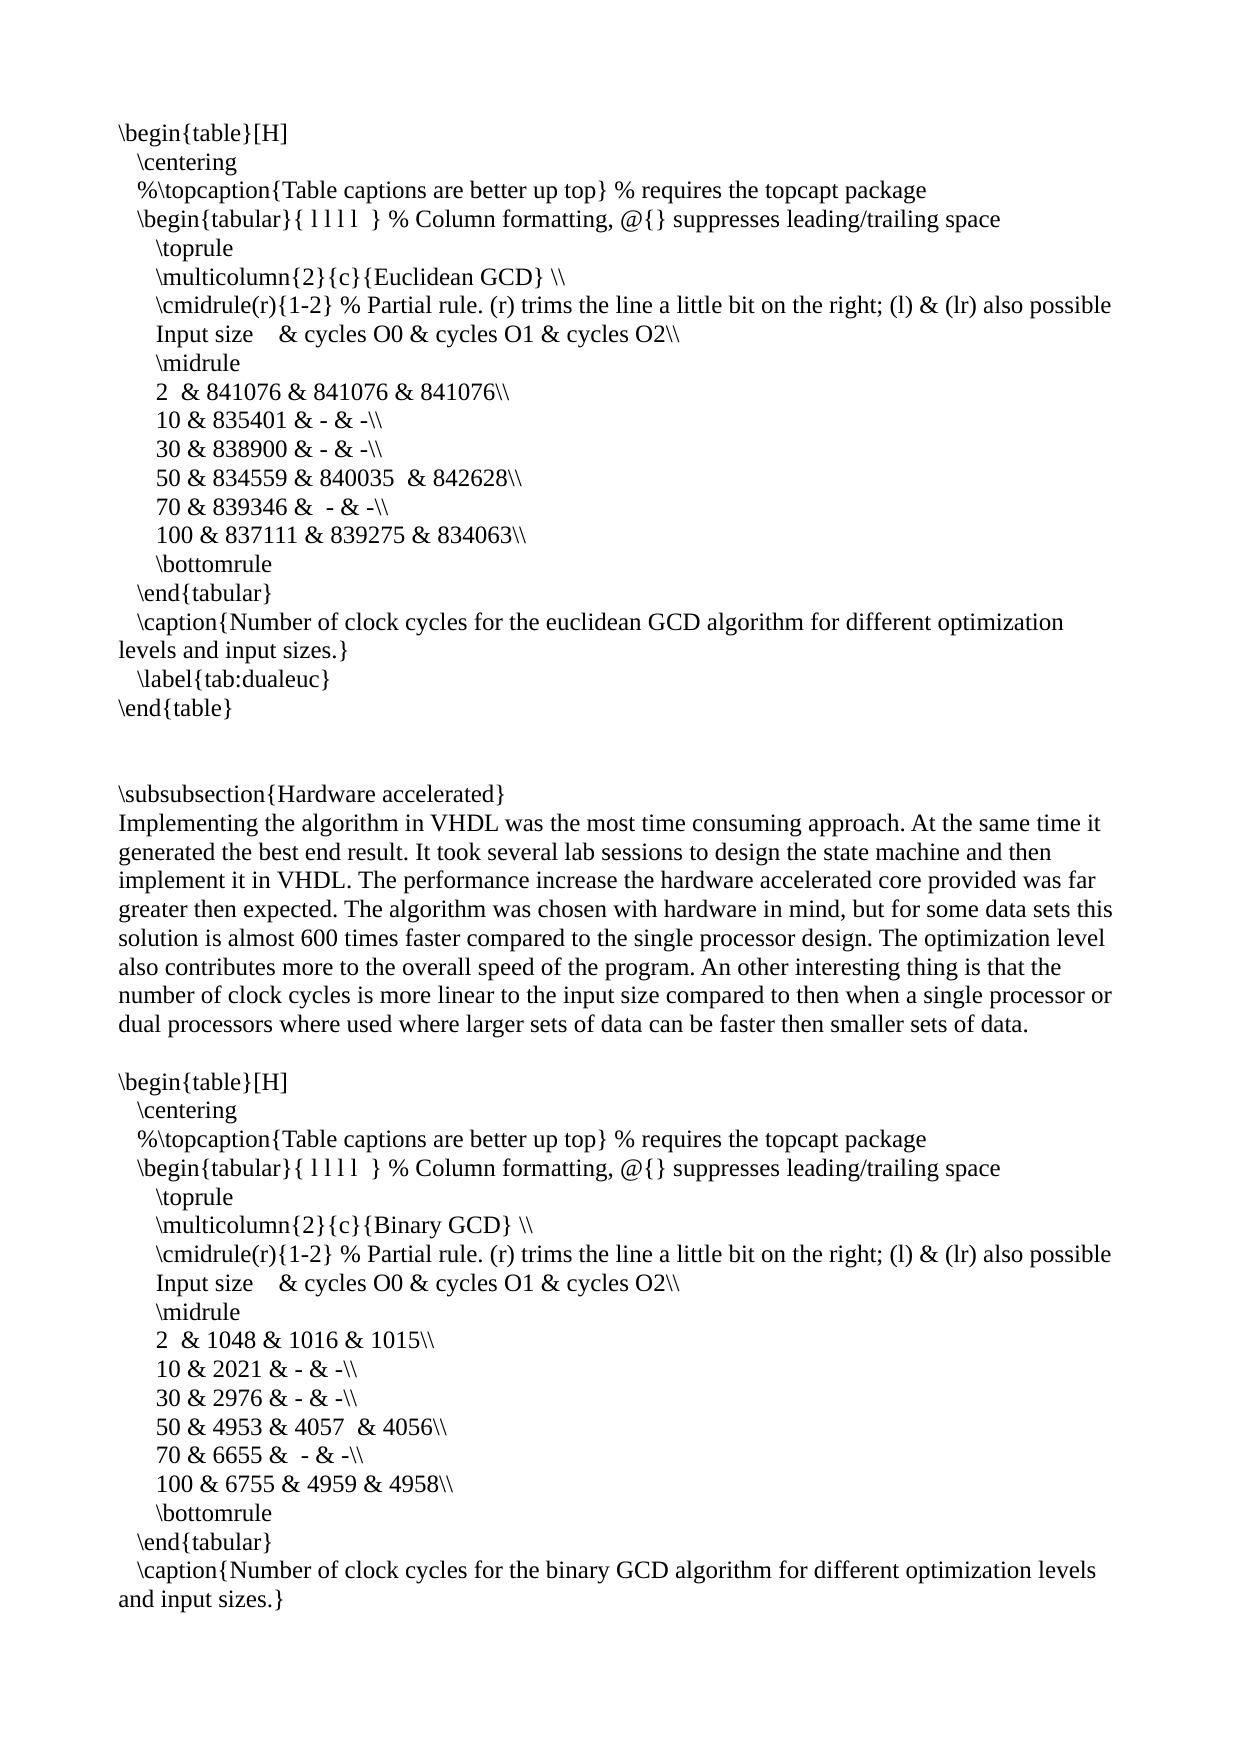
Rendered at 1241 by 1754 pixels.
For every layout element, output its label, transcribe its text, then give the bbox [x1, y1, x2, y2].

text Input size & cycles O0 & cycles O1 & cycles O2\\ [118, 1268, 1122, 1297]
text 50 & 834559 & 840035 & 842628\\ [118, 463, 1122, 492]
text \cmidrule(r){1-2} % Partial rule. (r) trims the line a little bit on the right; (l) & (lr) also possible [118, 1239, 1122, 1268]
text \bottomrule [118, 549, 1122, 578]
text 50 & 4953 & 4057 & 4056\\ [118, 1412, 1122, 1441]
text 10 & 835401 & - & -\\ [118, 406, 1122, 434]
text \begin{table}[H] [118, 118, 1122, 147]
text \toprule [118, 1182, 1122, 1211]
text 30 & 2976 & - & -\\ [118, 1383, 1122, 1412]
text \centering [118, 147, 1122, 176]
text %\topcaption{Table captions are better up top} % requires the topcapt package [118, 176, 1122, 204]
text \cmidrule(r){1-2} % Partial rule. (r) trims the line a little bit on the right; (l) & (lr) also possible [118, 291, 1122, 319]
text \caption{Number of clock cycles for the binary GCD algorithm for different optimization levels and input sizes.} [118, 1556, 1122, 1613]
text \multicolumn{2}{c}{Euclidean GCD} \\ [118, 262, 1122, 291]
text Input size & cycles O0 & cycles O1 & cycles O2\\ [118, 319, 1122, 348]
text 100 & 837111 & 839275 & 834063\\ [118, 521, 1122, 549]
text 70 & 839346 & - & -\\ [118, 492, 1122, 521]
text \subsubsection{Hardware accelerated} [118, 779, 1122, 808]
text \begin{table}[H] [118, 1067, 1122, 1096]
text \midrule [118, 1297, 1122, 1326]
text \label{tab:dualeuc} [118, 664, 1122, 693]
text \end{table} [118, 693, 1122, 722]
text \end{tabular} [118, 578, 1122, 607]
text 30 & 838900 & - & -\\ [118, 434, 1122, 463]
text %\topcaption{Table captions are better up top} % requires the topcapt package [118, 1124, 1122, 1153]
text \begin{tabular}{ l l l l } % Column formatting, @{} suppresses leading/trailing space [118, 204, 1122, 233]
text Implementing the algorithm in VHDL was the most time consuming approach. At the same time it generated the best end result. It took several lab sessions to design the state machine and then implement it in VHDL. The performance increase the hardware accelerated core provided was far greater then expected. The algorithm was chosen with hardware in mind, but for some data sets this solution is almost 600 times faster compared to the single processor design. The optimization level also contributes more to the overall speed of the program. An other interesting thing is that the number of clock cycles is more linear to the input size compared to then when a single processor or dual processors where used where larger sets of data can be faster then smaller sets of data. [118, 808, 1122, 1038]
text \multicolumn{2}{c}{Binary GCD} \\ [118, 1211, 1122, 1239]
text \caption{Number of clock cycles for the euclidean GCD algorithm for different optimization levels and input sizes.} [118, 607, 1122, 664]
text \centering [118, 1096, 1122, 1124]
text 2 & 841076 & 841076 & 841076\\ [118, 377, 1122, 406]
text \toprule [118, 233, 1122, 262]
text \begin{tabular}{ l l l l } % Column formatting, @{} suppresses leading/trailing space [118, 1153, 1122, 1182]
text 2 & 1048 & 1016 & 1015\\ [118, 1326, 1122, 1354]
text 10 & 2021 & - & -\\ [118, 1354, 1122, 1383]
text \midrule [118, 348, 1122, 377]
text 70 & 6655 & - & -\\ [118, 1441, 1122, 1469]
text \bottomrule [118, 1498, 1122, 1527]
text \end{tabular} [118, 1527, 1122, 1556]
text 100 & 6755 & 4959 & 4958\\ [118, 1469, 1122, 1498]
